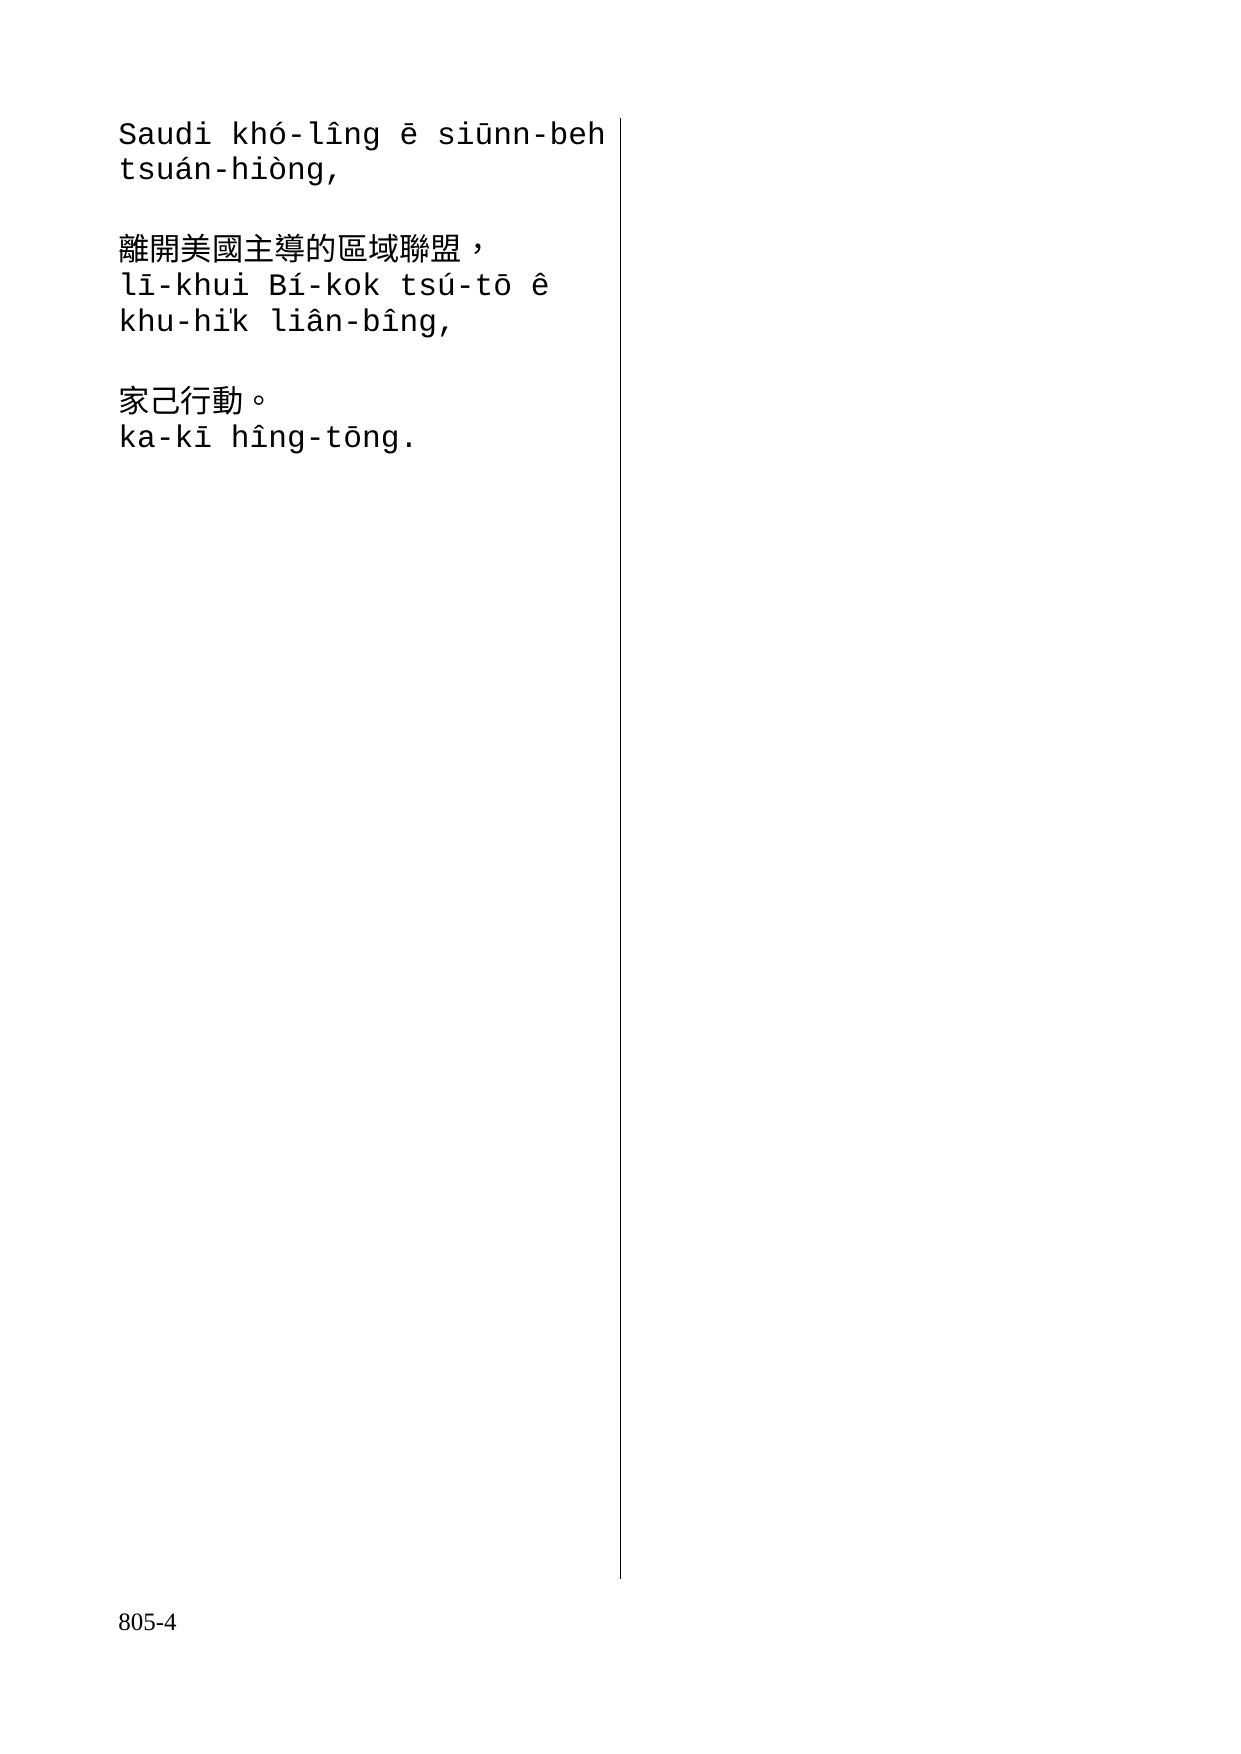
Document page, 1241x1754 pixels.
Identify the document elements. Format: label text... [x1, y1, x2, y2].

text lī-khui Bí-kok tsú-tō ê khu-hi̍k liân-bîng, [118, 269, 618, 340]
text ka-kī hîng-tōng. [118, 421, 618, 456]
text Saudi khó-lîng ē siūnn-beh tsuán-hiòng, [118, 118, 618, 189]
text 家己行動。 [118, 376, 618, 421]
text 離開美國主導的區域聯盟， [118, 224, 618, 269]
